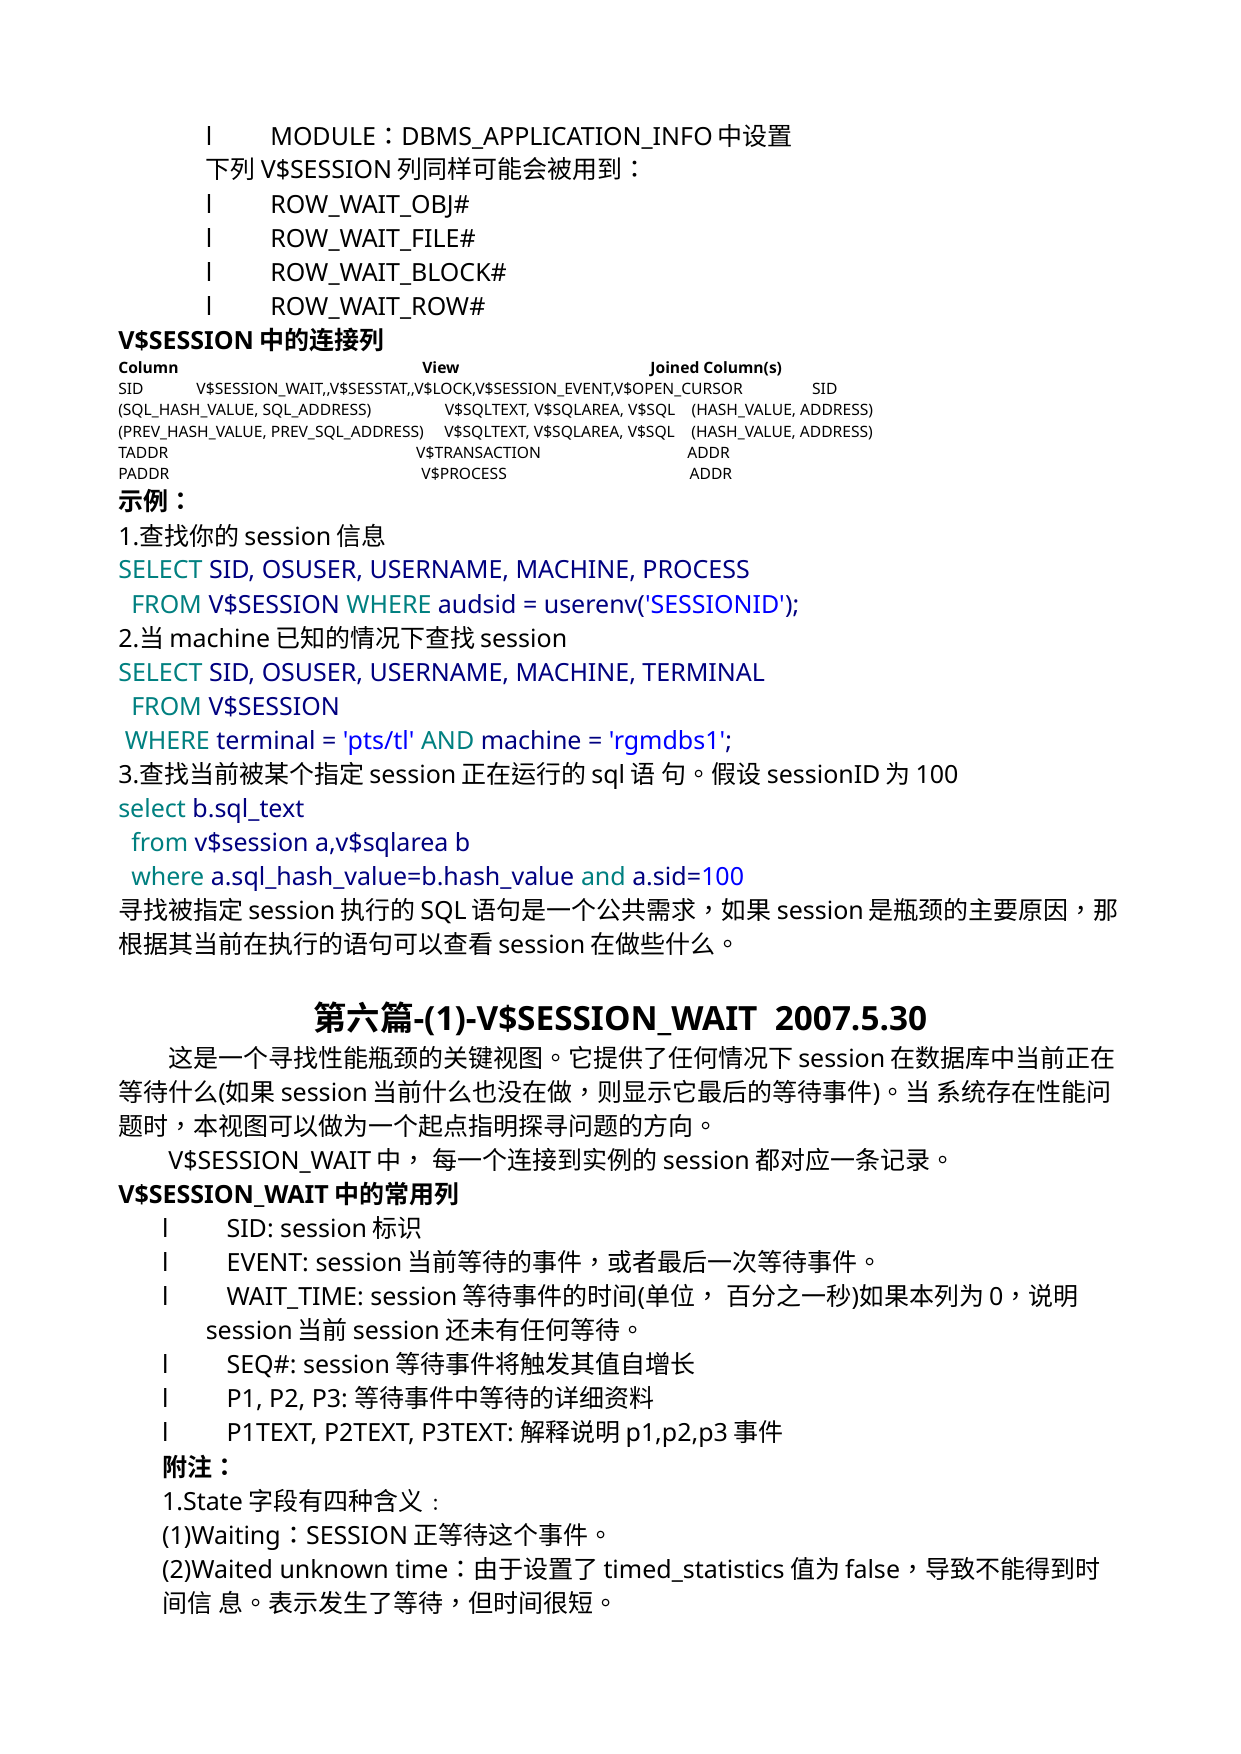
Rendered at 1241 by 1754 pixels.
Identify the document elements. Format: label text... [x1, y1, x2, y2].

text l MODULE：DBMS_APPLICATION_INFO中设置 [162, 118, 1122, 152]
text 第六篇-(1)-V$SESSION_WAIT 2007.5.30 [118, 995, 1122, 1040]
text FROM V$SESSION [118, 688, 1122, 722]
text 2.当machine已知的情况下查找session [118, 620, 1122, 654]
text 1.State字段有四种含义﹕ [118, 1483, 1122, 1517]
text l ROW_WAIT_BLOCK# [162, 254, 1122, 288]
text (1)Waiting：SESSION正等待这个事件。 [162, 1517, 1122, 1551]
text 3.查找当前被某个指定session正在运行的sql语 句。假设sessionID为100 [118, 757, 1122, 791]
text l P1, P2, P3: 等待事件中等待的详细资料 [162, 1381, 1122, 1415]
text l EVENT: session当前等待的事件，或者最后一次等待事件。 [162, 1245, 1122, 1279]
text 这是一个寻找性能瓶颈的关键视图。它提供了任何情况下session在数据库中当前正在等待什么(如果session当前什么也没在做，则显示它最后的等待事件)。当 系统存在性能问题时，本视图可以做为一个起点指明探寻问题的方向。 [118, 1040, 1122, 1143]
text (SQL_HASH_VALUE, SQL_ADDRESS) V$SQLTEXT, V$SQLAREA, V$SQL (HASH_VALUE, ADDRESS) [118, 399, 1122, 420]
text 寻找被指定session执行的SQL语句是一个公共需求，如果session是瓶颈的主要原因，那根据其当前在执行的语句可以查看session在做些什么。 [118, 893, 1122, 961]
text l ROW_WAIT_ROW# [162, 288, 1122, 322]
text SID V$SESSION_WAIT,,V$SESSTAT,,V$LOCK,V$SESSION_EVENT,V$OPEN_CURSOR SID [118, 378, 1122, 399]
text 1.查找你的session信息 [118, 518, 1122, 552]
text WHERE terminal = 'pts/tl' AND machine = 'rgmdbs1'; [118, 722, 1122, 757]
text SELECT SID, OSUSER, USERNAME, MACHINE, TERMINAL [118, 654, 1122, 688]
text TADDR V$TRANSACTION ADDR [118, 442, 1122, 463]
text 下列V$SESSION列同样可能会被用到： [162, 152, 1122, 186]
text l ROW_WAIT_OBJ# [162, 186, 1122, 220]
text (2)Waited unknown time：由于设置了timed_statistics值为false，导致不能得到时间信 息。表示发生了等待，但时间很短。 [162, 1551, 1122, 1619]
text where a.sql_hash_value=b.hash_value and a.sid=100 [118, 859, 1122, 893]
text l SID: session标识 [162, 1211, 1122, 1245]
text SELECT SID, OSUSER, USERNAME, MACHINE, PROCESS [118, 552, 1122, 586]
text 示例： [118, 484, 1122, 518]
text l P1TEXT, P2TEXT, P3TEXT: 解释说明p1,p2,p3事件 [162, 1415, 1122, 1449]
text l SEQ#: session等待事件将触发其值自增长 [162, 1347, 1122, 1381]
text V$SESSION中的连接列 [118, 322, 1122, 357]
text Column View Joined Column(s) [118, 357, 1122, 378]
text V$SESSION_WAIT中的常用列 [118, 1177, 1122, 1211]
text V$SESSION_WAIT中， 每一个连接到实例的session都对应一条记录。 [118, 1143, 1122, 1177]
text FROM V$SESSION WHERE audsid = userenv('SESSIONID'); [118, 586, 1122, 620]
text l WAIT_TIME: session等待事件的时间(单位， 百分之一秒)如果本列为0，说明session当前session还未有任何等待。 [162, 1279, 1122, 1347]
text l ROW_WAIT_FILE# [162, 220, 1122, 254]
text 附注： [118, 1449, 1122, 1483]
text PADDR V$PROCESS ADDR [118, 463, 1122, 484]
text select b.sql_text [118, 791, 1122, 825]
text (PREV_HASH_VALUE, PREV_SQL_ADDRESS) V$SQLTEXT, V$SQLAREA, V$SQL (HASH_VALUE, ADDRESS) [118, 420, 1122, 442]
text from v$session a,v$sqlarea b [118, 825, 1122, 859]
